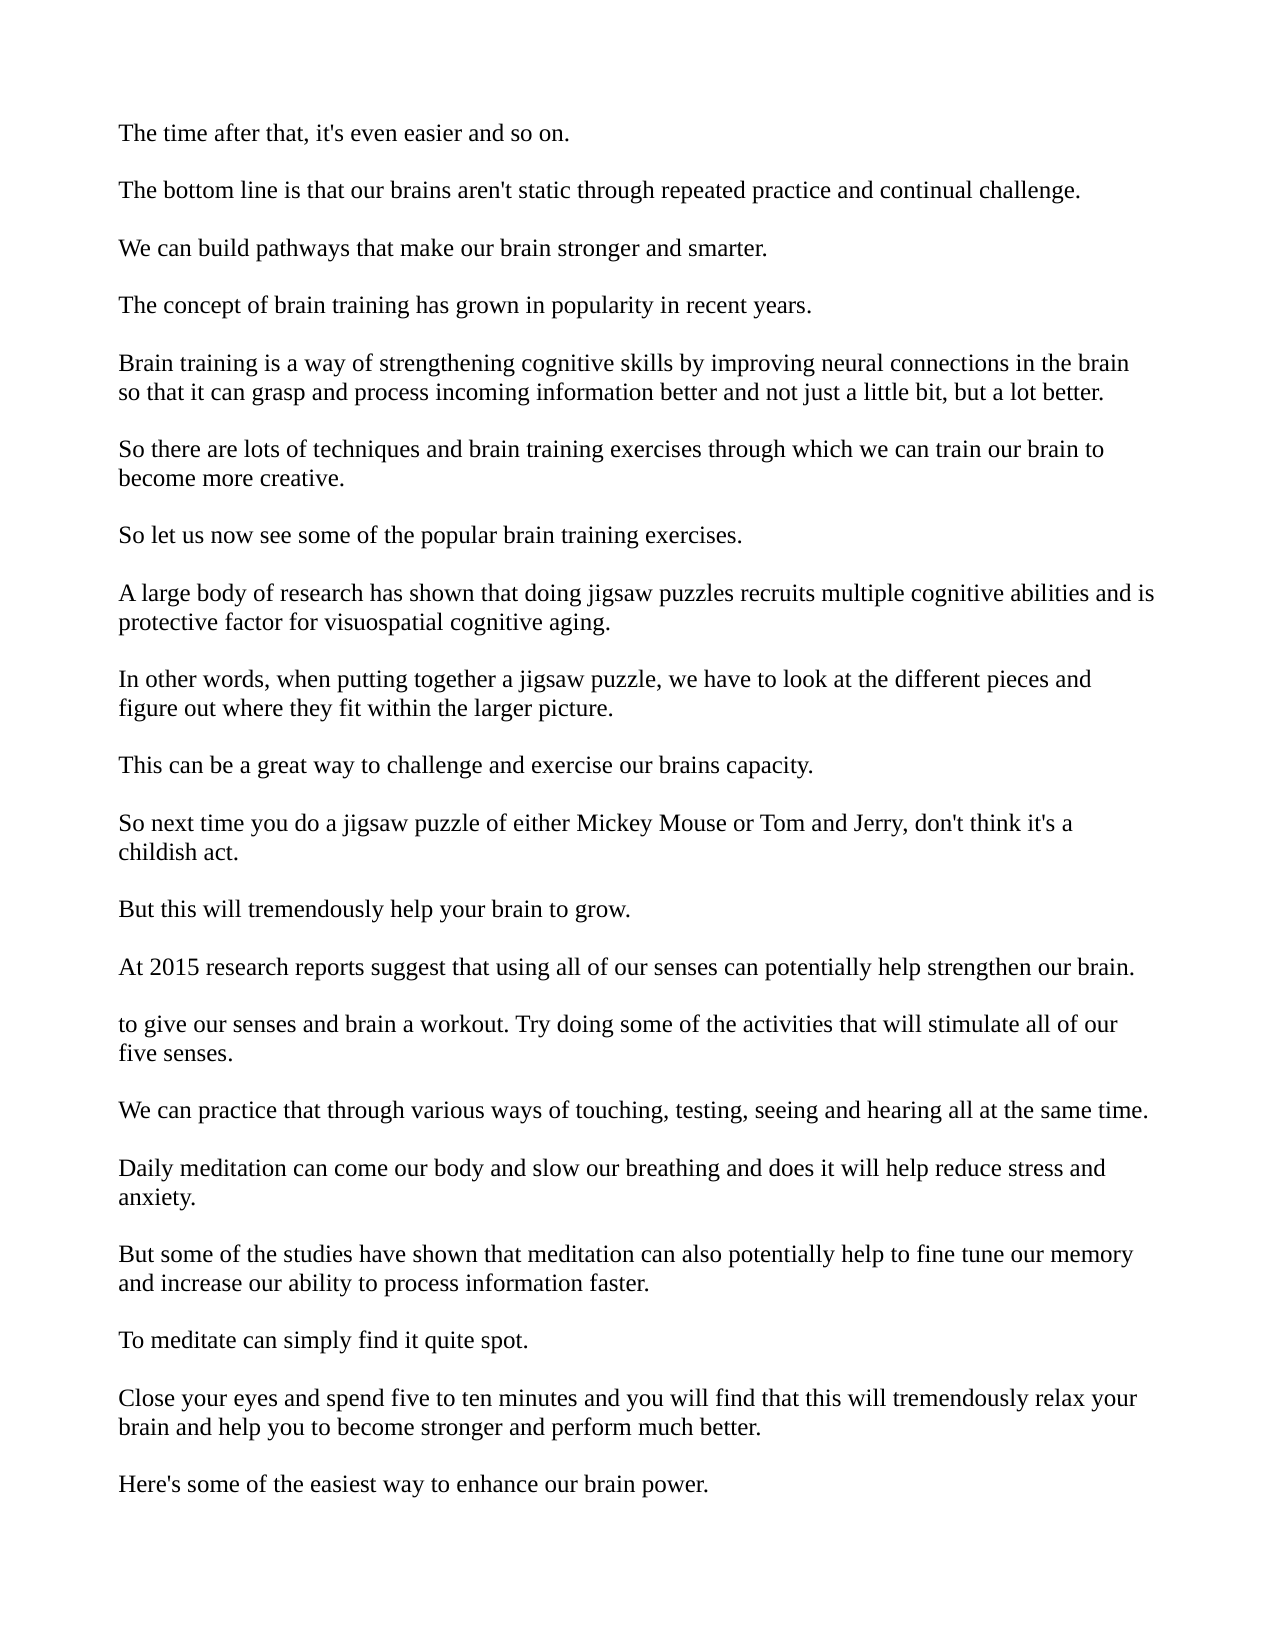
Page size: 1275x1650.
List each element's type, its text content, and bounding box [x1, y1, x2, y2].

text Close your eyes and spend five to ten minutes and you will find that this will tremendously relax your brain and help you to become stronger and perform much better. [118, 1383, 1157, 1441]
text We can practice that through various ways of touching, testing, seeing and hearing all at the same time. [118, 1096, 1157, 1124]
text To meditate can simply find it quite spot. [118, 1326, 1157, 1354]
text But some of the studies have shown that meditation can also potentially help to fine tune our memory and increase our ability to process information faster. [118, 1239, 1157, 1297]
text At 2015 research reports suggest that using all of our senses can potentially help strengthen our brain. [118, 952, 1157, 981]
text Here's some of the easiest way to enhance our brain power. [118, 1469, 1157, 1498]
text This can be a great way to challenge and exercise our brains capacity. [118, 751, 1157, 779]
text The bottom line is that our brains aren't static through repeated practice and continual challenge. [118, 176, 1157, 204]
text So let us now see some of the popular brain training exercises. [118, 521, 1157, 549]
text In other words, when putting together a jigsaw puzzle, we have to look at the different pieces and figure out where they fit within the larger picture. [118, 664, 1157, 722]
text A large body of research has shown that doing jigsaw puzzles recruits multiple cognitive abilities and is protective factor for visuospatial cognitive aging. [118, 578, 1157, 636]
text to give our senses and brain a workout. Try doing some of the activities that will stimulate all of our five senses. [118, 1009, 1157, 1067]
text But this will tremendously help your brain to grow. [118, 894, 1157, 923]
text We can build pathways that make our brain stronger and smarter. [118, 233, 1157, 262]
text Daily meditation can come our body and slow our breathing and does it will help reduce stress and anxiety. [118, 1153, 1157, 1211]
text So next time you do a jigsaw puzzle of either Mickey Mouse or Tom and Jerry, don't think it's a childish act. [118, 808, 1157, 866]
text So there are lots of techniques and brain training exercises through which we can train our brain to become more creative. [118, 434, 1157, 492]
text Brain training is a way of strengthening cognitive skills by improving neural connections in the brain so that it can grasp and process incoming information better and not just a little bit, but a lot better. [118, 348, 1157, 406]
text The concept of brain training has grown in popularity in recent years. [118, 291, 1157, 319]
text The time after that, it's even easier and so on. [118, 118, 1157, 147]
